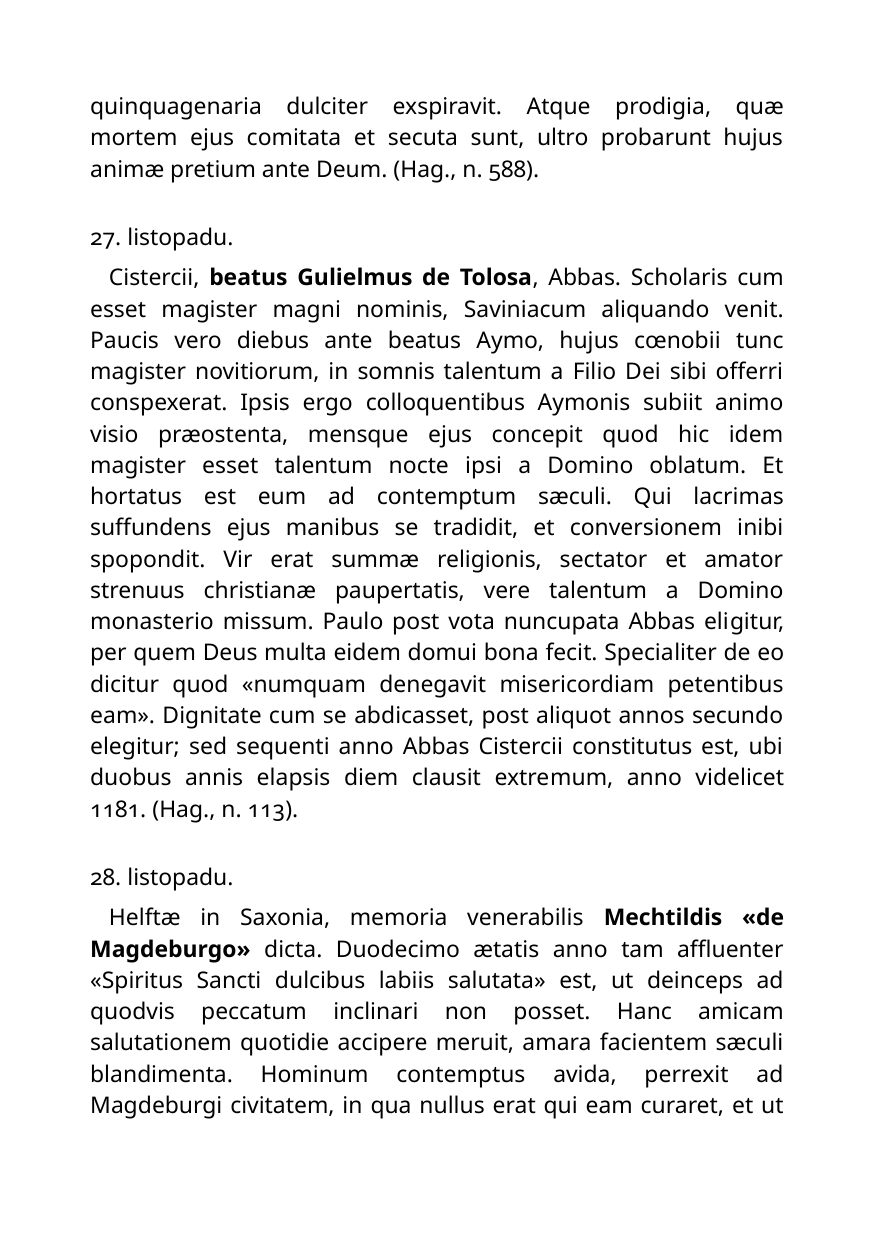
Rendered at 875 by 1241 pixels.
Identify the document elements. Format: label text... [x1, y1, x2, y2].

text Cistercii, beatus Gulielmus de Tolosa, Abbas. Scholaris cum esset magister magni nominis, Saviniacum aliquando venit. Paucis vero diebus ante beatus Aymo, hujus cœnobii tunc magister novitiorum, in somnis talentum a Filio Dei sibi offerri conspexerat. Ipsis ergo colloquentibus Aymonis subiit animo visio præostenta, mensque ejus concepit quod hic idem magister esset talentum nocte ipsi a Domino oblatum. Et hortatus est eum ad contemptum sæculi. Qui lacrimas suffundens ejus manibus se tradidit, et conversionem inibi spopondit. Vir erat summæ religionis, sectator et amator strenuus christianæ paupertatis, vere talentum a Domino monasterio missum. Paulo post vota nuncupata Abbas eli­gitur, per quem Deus multa eidem domui bona fecit. Specia­liter de eo dicitur quod «numquam denegavit misericordiam petentibus eam». Dignitate cum se abdicasset, post aliquot annos secundo elegitur; sed sequenti anno Abbas Cistercii constitutus est, ubi duobus annis elapsis diem clausit extre­mum, anno videlicet 1181. (Hag., n. 113). [90, 261, 784, 824]
text quinquagenaria dulciter exspiravit. Atque prodigia, quæ mortem ejus comitata et secuta sunt, ultro probarunt hujus animæ pretium ante Deum. (Hag., n. 588). [90, 90, 784, 184]
text Helftæ in Saxonia, memoria venerabilis Mechtildis «de Magdeburgo» dicta. Duodecimo ætatis anno tam affluenter «Spiritus Sancti dulcibus labiis salutata» est, ut deinceps ad quodvis peccatum inclinari non posset. Hanc amicam salutationem quotidie accipere meruit, amara facientem sæculi blandimenta. Hominum contemptus avida, perrexit ad Magdeburgi civitatem, in qua nullus erat qui eam curaret, et ut [90, 901, 784, 1120]
text 27. listopadu. [90, 221, 784, 252]
text 28. listopadu. [90, 861, 784, 892]
